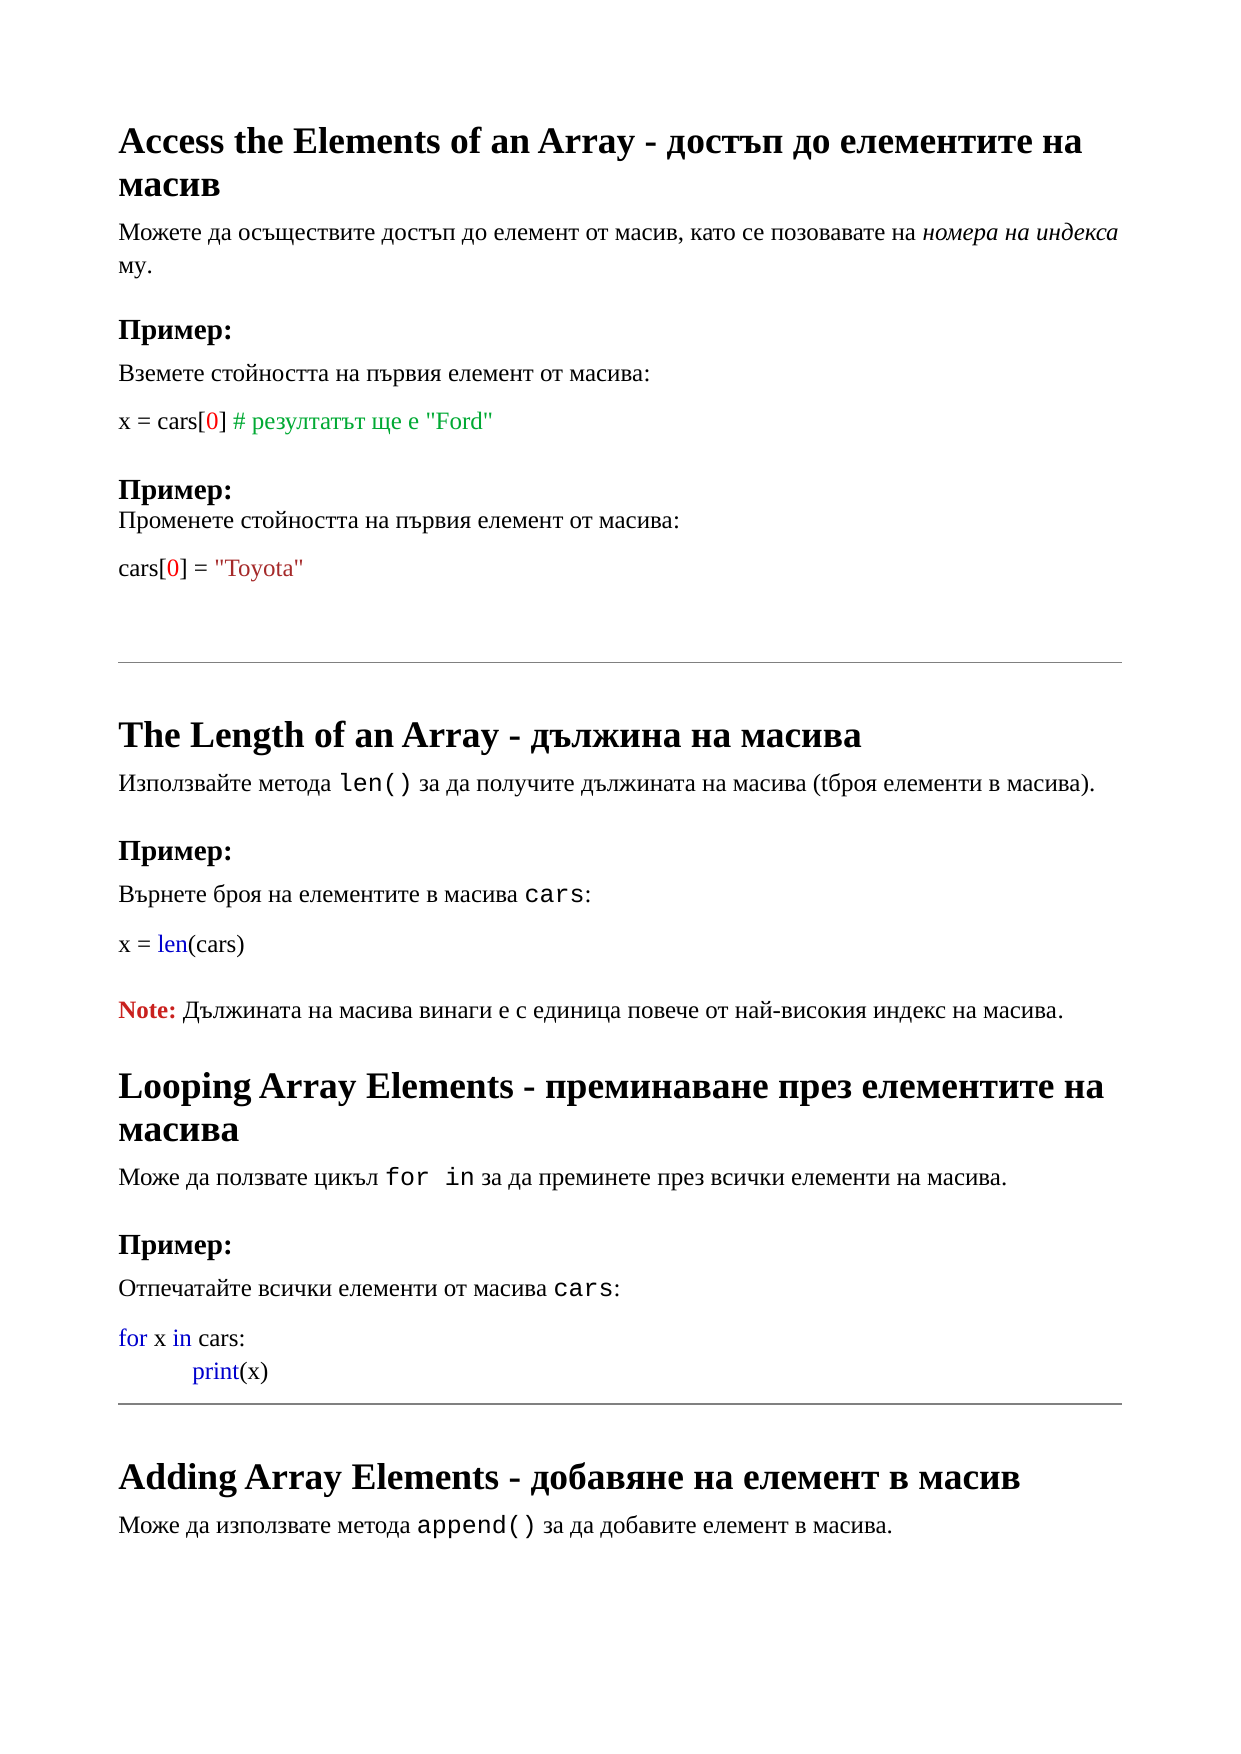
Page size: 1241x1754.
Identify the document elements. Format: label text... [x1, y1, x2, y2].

text cars[0] = "Toyota" [118, 553, 1122, 582]
text x = cars[0] # резултатът ще е "Ford" [118, 406, 1122, 434]
text Използвайте метода len() за да получите дължината на масива (tброя елементи в масива). [118, 768, 1122, 799]
text Note: Дължината на масива винаги е с единица повече от най-високия индекс на масива. [118, 962, 1122, 1024]
text Отпечатайте всички елементи от масива cars: [118, 1273, 1122, 1304]
text Можете да осъществите достъп до елемент от масив, като се позовавате на номера на индекса му. [118, 217, 1122, 279]
subtitle Access the Elements of an Array - достъп до елементите на масив [118, 118, 1122, 204]
subtitle Пример: [118, 312, 1122, 346]
subtitle Looping Array Elements - преминаване през елементите на масива [118, 1063, 1122, 1150]
text Може да ползвате цикъл for in за да преминете през всички елементи на масива. [118, 1162, 1122, 1193]
subtitle Пример: [118, 1227, 1122, 1260]
text Променете стойността на първия елемент от масива: [118, 505, 1122, 534]
subtitle Пример: [118, 833, 1122, 867]
subtitle Пример: [118, 472, 1122, 505]
subtitle The Length of an Array - дължина на масива [118, 713, 1122, 756]
text Върнете броя на елементите в масива cars: [118, 879, 1122, 910]
text for x in cars: print(x) [118, 1323, 1122, 1385]
text Вземете стойността на първия елемент от масива: [118, 358, 1122, 387]
text Може да използвате метода append() за да добавите елемент в масива. [118, 1510, 1122, 1541]
text x = len(cars) [118, 929, 1122, 958]
subtitle Adding Array Elements - добавяне на елемент в масив [118, 1454, 1122, 1497]
